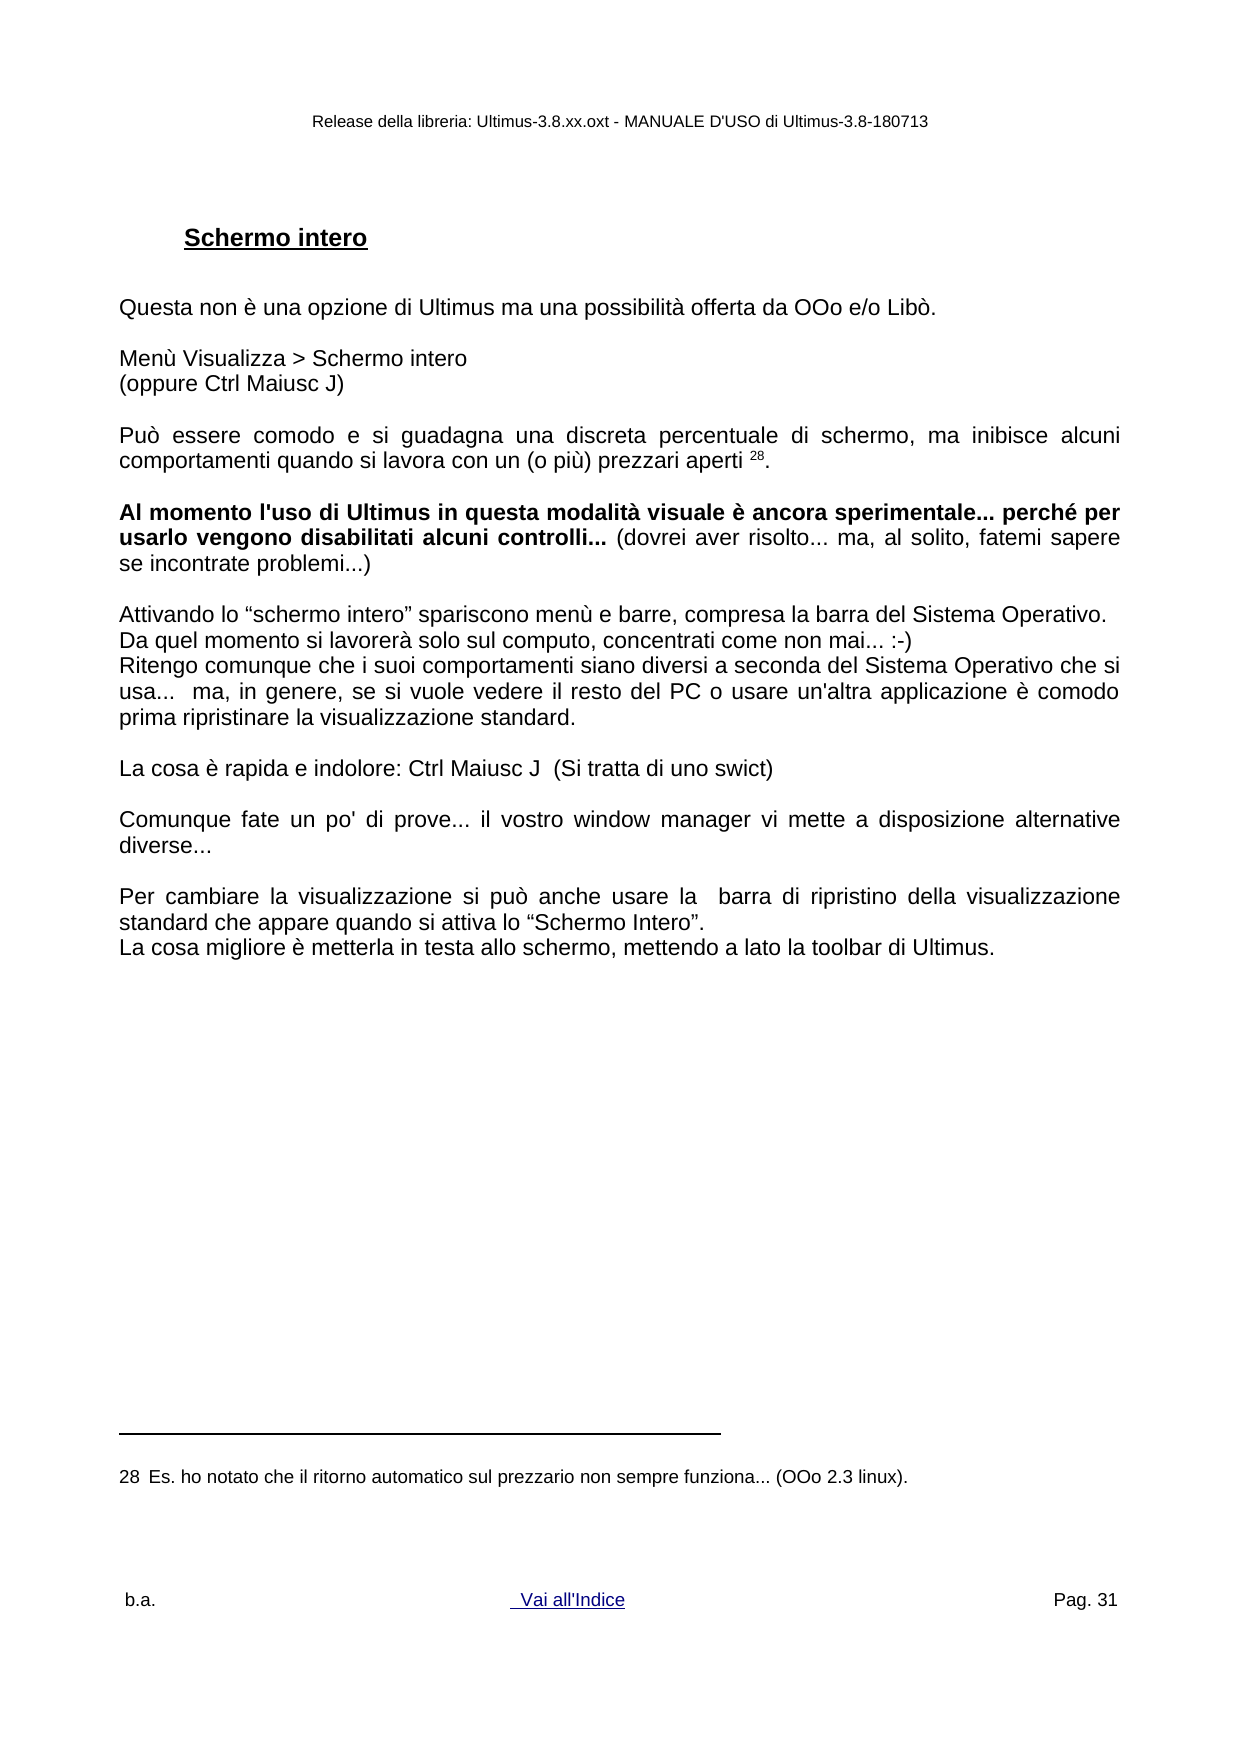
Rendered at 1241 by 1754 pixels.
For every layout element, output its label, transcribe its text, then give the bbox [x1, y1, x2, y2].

text Es. ho notato che il ritorno automatico sul prezzario non sempre funziona... (OOo 2.3 linux). [119, 1466, 1092, 1487]
text Da quel momento si lavorerà solo sul computo, concentrati come non mai... :-) [119, 627, 1121, 653]
text Può essere comodo e si guadagna una discreta percentuale di schermo, ma inibisce alcuni comportamenti quando si lavora con un (o più) prezzari aperti . [119, 422, 1121, 473]
text Attivando lo “schermo intero” spariscono menù e barre, compresa la barra del Sistema Operativo. [119, 602, 1121, 627]
text Ritengo comunque che i suoi comportamenti siano diversi a seconda del Sistema Operativo che si usa... ma, in genere, se si vuole vedere il resto del PC o usare un'altra applicazione è comodo prima ripristinare la visualizzazione standard. [119, 653, 1121, 730]
subtitle Schermo intero [119, 224, 1121, 252]
text (oppure Ctrl Maiusc J) [119, 371, 1121, 397]
text Comunque fate un po' di prove... il vostro window manager vi mette a disposizione alternative diverse... [119, 807, 1121, 858]
text Menù Visualizza > Schermo intero [119, 345, 1121, 371]
text La cosa è rapida e indolore: Ctrl Maiusc J (Si tratta di uno swict) [119, 755, 1121, 781]
text Questa non è una opzione di Ultimus ma una possibilità offerta da OOo e/o Libò. [119, 294, 1121, 320]
text Per cambiare la visualizzazione si può anche usare la barra di ripristino della visualizzazione standard che appare quando si attiva lo “Schermo Intero”. [119, 883, 1121, 935]
text Al momento l'uso di Ultimus in questa modalità visuale è ancora sperimentale... perché per usarlo vengono disabilitati alcuni controlli... (dovrei aver risolto... ma, al solito, fatemi sapere se incontrate problemi...) [119, 499, 1121, 576]
text La cosa migliore è metterla in testa allo schermo, mettendo a lato la toolbar di Ultimus. [119, 935, 1121, 960]
